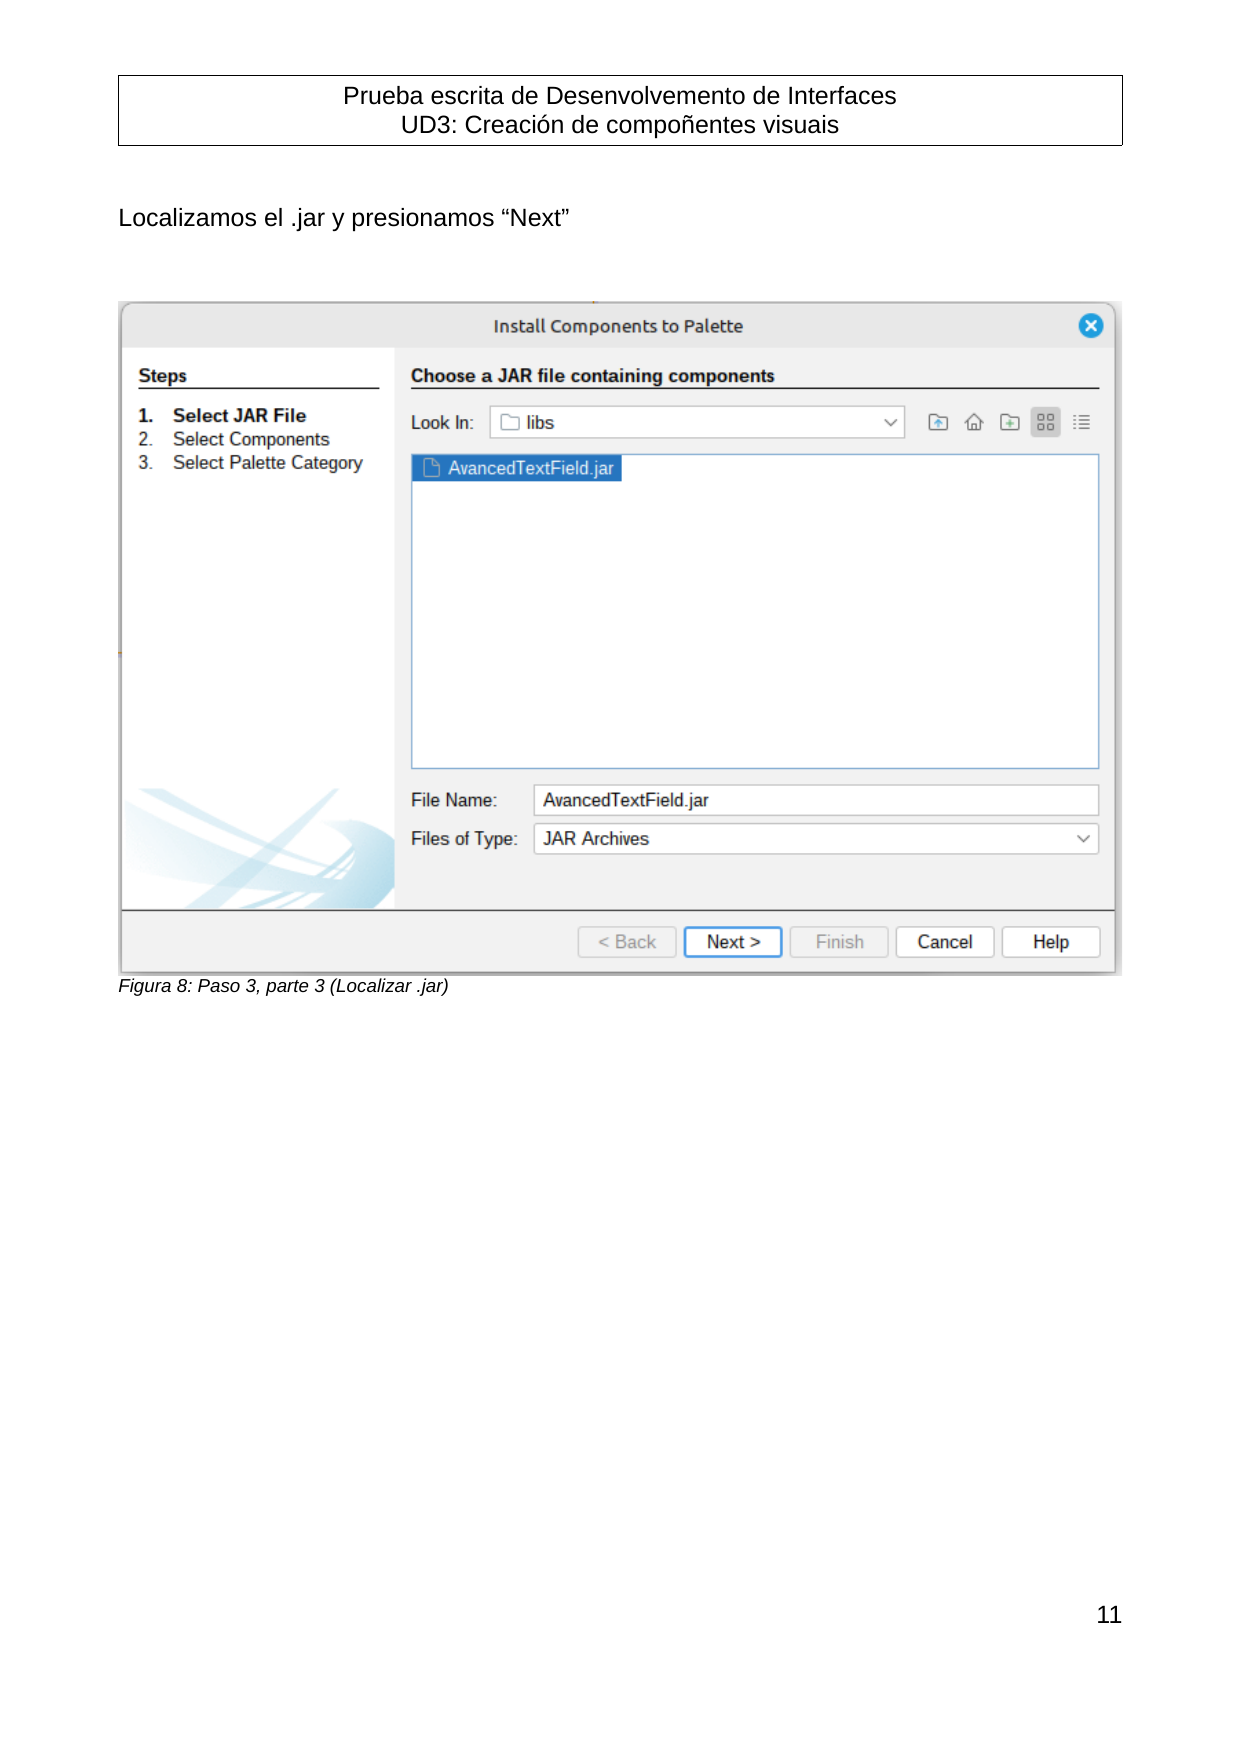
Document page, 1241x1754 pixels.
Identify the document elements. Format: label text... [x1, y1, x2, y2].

text Figura 8: Paso 3, parte 3 (Localizar .jar) [118, 976, 1122, 997]
picture [118, 301, 1123, 976]
text Localizamos el .jar y presionamos “Next” [118, 202, 1122, 231]
